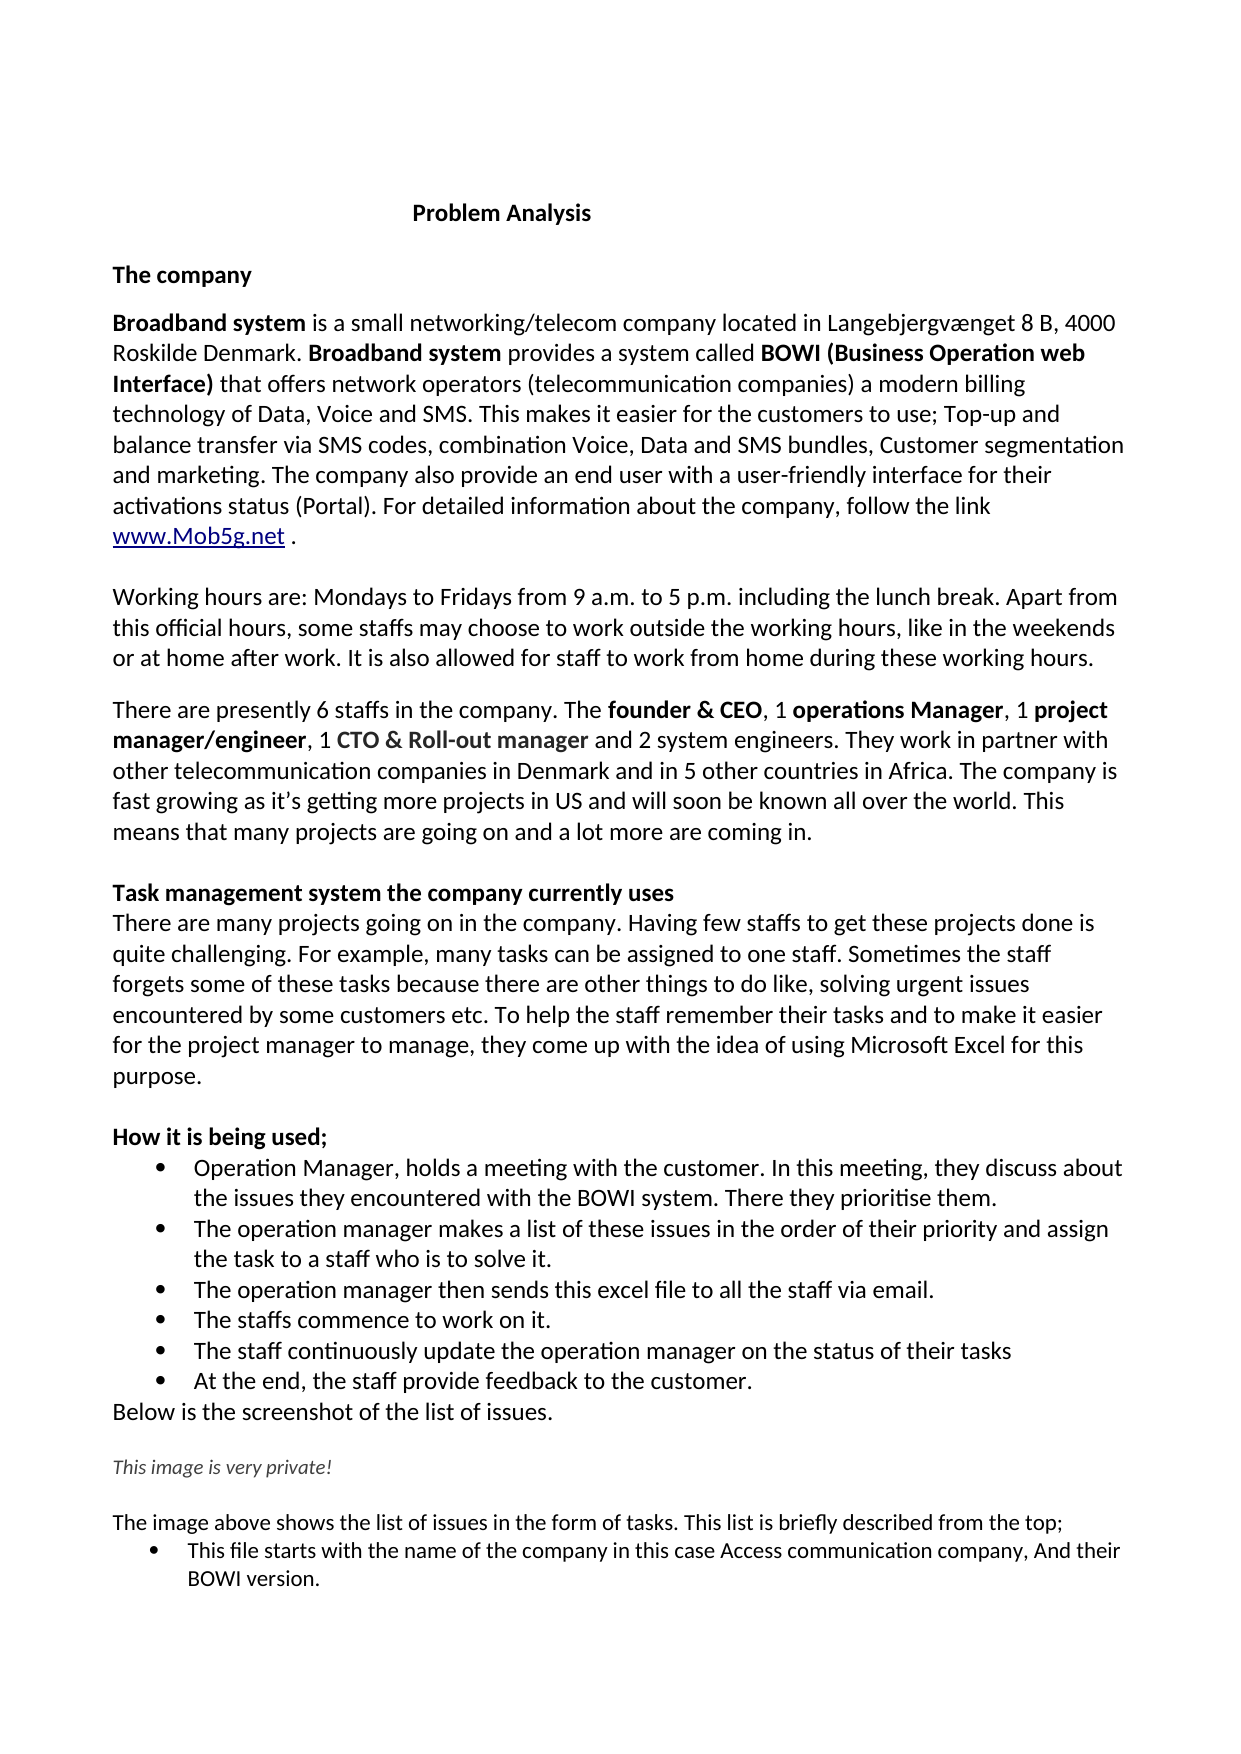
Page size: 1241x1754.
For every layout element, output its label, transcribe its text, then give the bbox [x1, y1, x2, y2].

text Task management system the company currently uses [112, 877, 1128, 907]
text Below is the screenshot of the list of issues. [112, 1396, 1128, 1426]
list The operation manager then sends this excel file to all the staff via email. [156, 1274, 1128, 1304]
list The staffs commence to work on it. [156, 1304, 1128, 1335]
text Working hours are: Mondays to Fridays from 9 a.m. to 5 p.m. including the lunch break. Apart from this official hours, some staffs may choose to work outside the working hours, like in the weekends or at home after work. It is also allowed for staff to work from home during these working hours. [112, 581, 1128, 673]
list At the end, the staff provide feedback to the customer. [156, 1365, 1128, 1396]
list The operation manager makes a list of these issues in the order of their priority and assign the task to a staff who is to solve it. [156, 1213, 1128, 1274]
text The image above shows the list of issues in the form of tasks. This list is briefly described from the top; [112, 1508, 1128, 1536]
list This file starts with the name of the company in this case Access communication company, And their BOWI version. [150, 1536, 1128, 1592]
text Problem Analysis [375, 197, 1128, 228]
text There are many projects going on in the company. Having few staffs to get these projects done is quite challenging. For example, many tasks can be assigned to one staff. Sometimes the staff forgets some of these tasks because there are other things to do like, solving urgent issues encountered by some customers etc. To help the staff remember their tasks and to make it easier for the project manager to manage, they come up with the idea of using Microsoft Excel for this purpose. [112, 907, 1128, 1091]
list Operation Manager, holds a meeting with the customer. In this meeting, they discuss about the issues they encountered with the BOWI system. There they prioritise them. [156, 1152, 1128, 1213]
text This image is very private! [112, 1454, 1128, 1480]
text How it is being used; [112, 1121, 1128, 1152]
text The company [112, 259, 1128, 290]
text Broadband system is a small networking/telecom company located in Langebjergvænget 8 B, 4000 Roskilde Denmark. Broadband system provides a system called BOWI (Business Operation web Interface) that offers network operators (telecommunication companies) a modern billing technology of Data, Voice and SMS. This makes it easier for the customers to use; Top-up and balance transfer via SMS codes, combination Voice, Data and SMS bundles, Customer segmentation and marketing. The company also provide an end user with a user-friendly interface for their activations status (Portal). For detailed information about the company, follow the link www.Mob5g.net . [112, 307, 1128, 551]
text There are presently 6 staffs in the company. The founder & CEO, 1 operations Manager, 1 project manager/engineer, 1 CTO & Roll-out manager and 2 system engineers. They work in partner with other telecommunication companies in Denmark and in 5 other countries in Africa. The company is fast growing as it’s getting more projects in US and will soon be known all over the world. This means that many projects are going on and a lot more are coming in. [112, 694, 1128, 846]
list The staff continuously update the operation manager on the status of their tasks [156, 1335, 1128, 1365]
